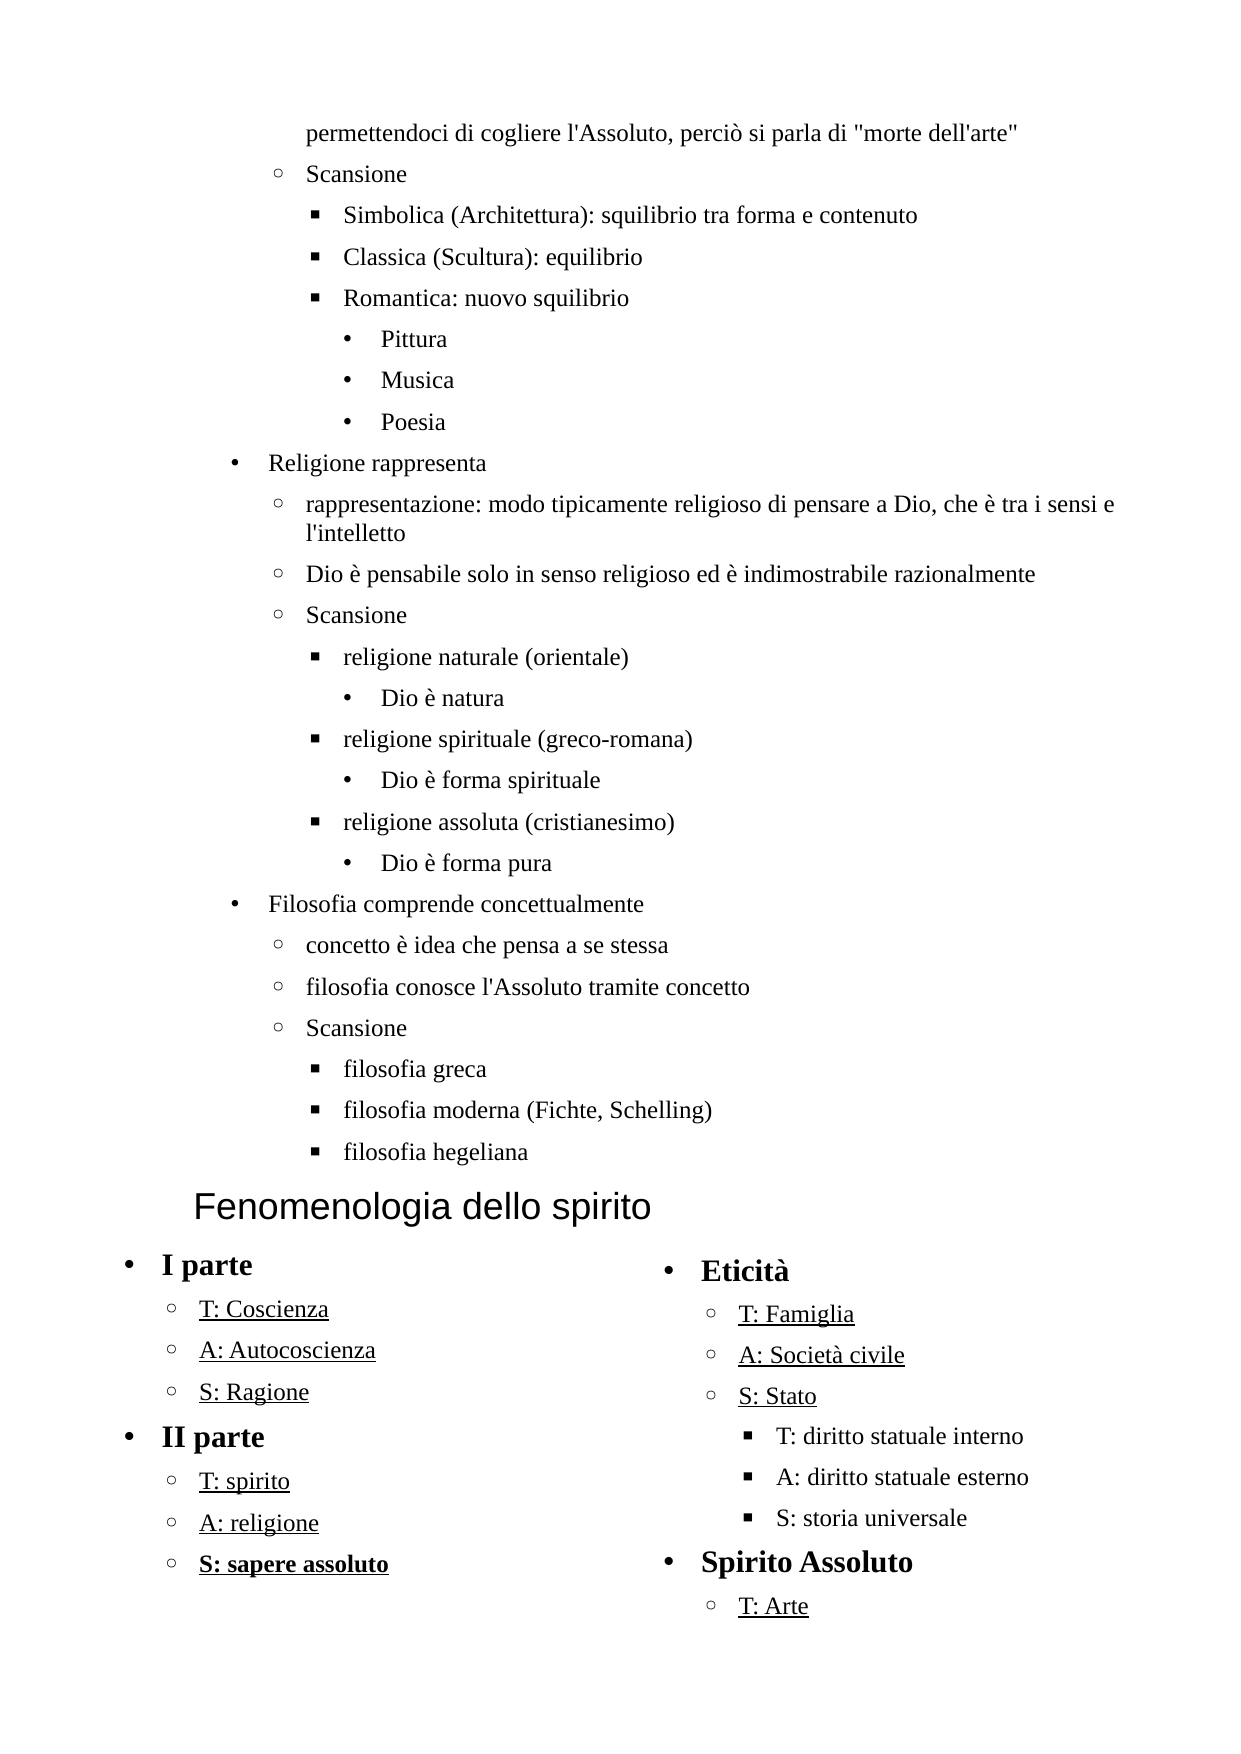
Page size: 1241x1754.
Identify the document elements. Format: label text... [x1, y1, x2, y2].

list Dio è pensabile solo in senso religioso ed è indimostrabile razionalmente [268, 559, 1122, 588]
list Musica [343, 366, 1122, 394]
list Poesia [343, 407, 1122, 436]
list Filosofia comprende concettualmente [231, 889, 1122, 918]
list religione assoluta (cristianesimo) [306, 807, 1122, 836]
list Dio è forma pura [343, 848, 1122, 877]
list rappresentazione: modo tipicamente religioso di pensare a Dio, che è tra i sensi e l'intelletto [268, 489, 1122, 547]
list Pittura [343, 324, 1122, 353]
list Romantica: nuovo squilibrio [306, 283, 1122, 312]
list permettendoci di cogliere l'Assoluto, perciò si parla di "morte dell'arte" [268, 118, 1122, 147]
list religione spirituale (greco-romana) [306, 724, 1122, 753]
list filosofia moderna (Fichte, Schelling) [306, 1096, 1122, 1124]
list Dio è natura [343, 683, 1122, 712]
list Religione rappresenta [231, 448, 1122, 477]
table_header Eticità T: Famiglia A: Società civile S: Stato T: diritto statuale interno A: diritto statuale esterno S: storia universale Spirito Assoluto T: Arte T: simbolica A: classica S: romantica A: Religione T: naturale A: spirituale S: rivelata S: Filosofia T: antica A: moderna S: filosofia hegeliana [621, 1241, 1122, 1632]
subtitle Fenomenologia dello spirito [156, 1184, 1122, 1227]
table_header I parte T: Coscienza A: Autocoscienza S: Ragione II parte T: spirito A: religione S: sapere assoluto Sapere Assoluto T: logica T: Essere (pensiero in sè e per sè) A: Essenza (pensiero fuori di sè) S: Concreto (pensiero torna in sè) A: filosofia della natura T: Meccanica A: Fisica S: Fisica Organica S: filosofia dello spirito (geist) Filosofia dello spirito T: Spirito soggettivo T: Antropologia A: fenomenologia S: psicologia A: Spirito oggettivo T: diritto A: moralità S: eticità S: Spirito assoluto T: Arte A: Religione S: Filosofia [119, 1241, 620, 1632]
list filosofia conosce l'Assoluto tramite concetto [268, 972, 1122, 1001]
list Scansione [268, 601, 1122, 629]
list Simbolica (Architettura): squilibrio tra forma e contenuto [306, 201, 1122, 229]
list religione naturale (orientale) [306, 642, 1122, 671]
list concetto è idea che pensa a se stessa [268, 931, 1122, 959]
list Scansione [268, 1013, 1122, 1042]
list filosofia hegeliana [306, 1137, 1122, 1166]
list Scansione [268, 159, 1122, 188]
list Classica (Scultura): equilibrio [306, 242, 1122, 271]
list Dio è forma spirituale [343, 766, 1122, 794]
list filosofia greca [306, 1054, 1122, 1083]
